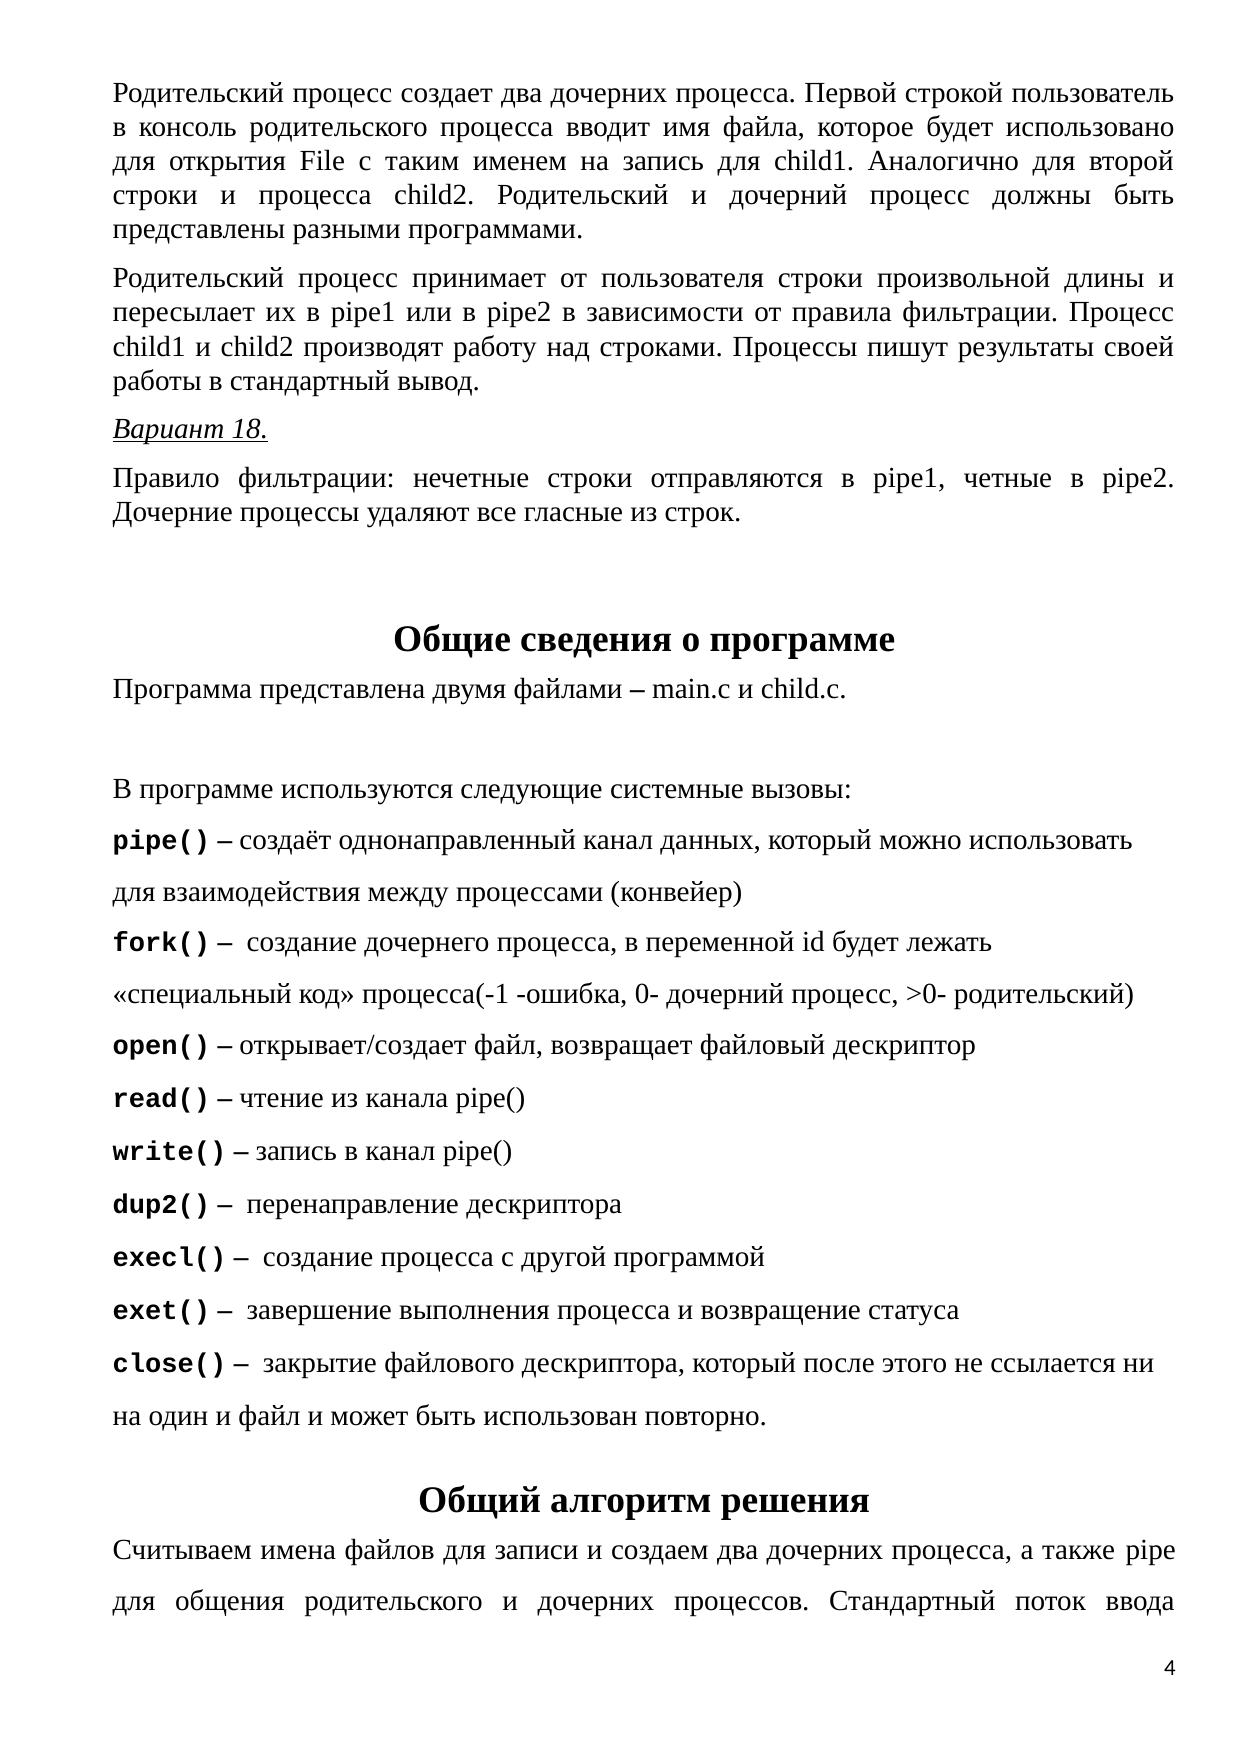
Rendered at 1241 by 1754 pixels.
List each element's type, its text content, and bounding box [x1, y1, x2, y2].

text Программа представлена двумя файлами – main.c и child.c. [112, 671, 1176, 704]
text fork() – создание дочернего процесса, в переменной id будет лежать «специальный код» процесса(-1 -ошибка, 0- дочерний процесс, >0- родительский) [112, 924, 1176, 1010]
text pipe() – создаёт однонаправленный канал данных, который можно использовать для взаимодействия между процессами (конвейер) [112, 822, 1176, 907]
text open() – открывает/создает файл, возвращает файловый дескриптор [112, 1027, 1176, 1062]
text Считываем имена файлов для записи и создаем два дочерних процесса, а также pipe для общения родительского и дочерних процессов. Стандартный поток ввода [112, 1532, 1176, 1616]
subtitle Общий алгоритм решения [112, 1477, 1176, 1521]
text Вариант 18. [112, 412, 1176, 445]
text close() – закрытие файлового дескриптора, который после этого не ссылается ни на один и файл и может быть использован повторно. [112, 1346, 1176, 1431]
subtitle Общие сведения о программе [112, 616, 1176, 659]
text В программе используются следующие системные вызовы: [112, 771, 1176, 805]
text Правило фильтрации: нечетные строки отправляются в pipe1, четные в pipe2. Дочерние процессы удаляют все гласные из строк. [112, 460, 1176, 528]
text exet() – завершение выполнения процесса и возвращение статуса [112, 1292, 1176, 1328]
text dup2() – перенаправление дескриптора [112, 1186, 1176, 1222]
text Родительский процесс принимает от пользователя строки произвольной длины и пересылает их в pipe1 или в pipe2 в зависимости от правила фильтрации. Процесс child1 и child2 производят работу над строками. Процессы пишут результаты своей работы в стандартный вывод. [112, 260, 1176, 396]
text execl() – создание процесса с другой программой [112, 1239, 1176, 1275]
text write() – запись в канал pipe() [112, 1133, 1176, 1168]
text Родительский процесс создает два дочерних процесса. Первой строкой пользователь в консоль родительского процесса вводит имя файла, которое будет использовано для открытия File с таким именем на запись для child1. Аналогично для второй строки и процесса child2. Родительский и дочерний процесс должны быть представлены разными программами. [112, 75, 1176, 245]
text read() – чтение из канала pipe() [112, 1080, 1176, 1115]
